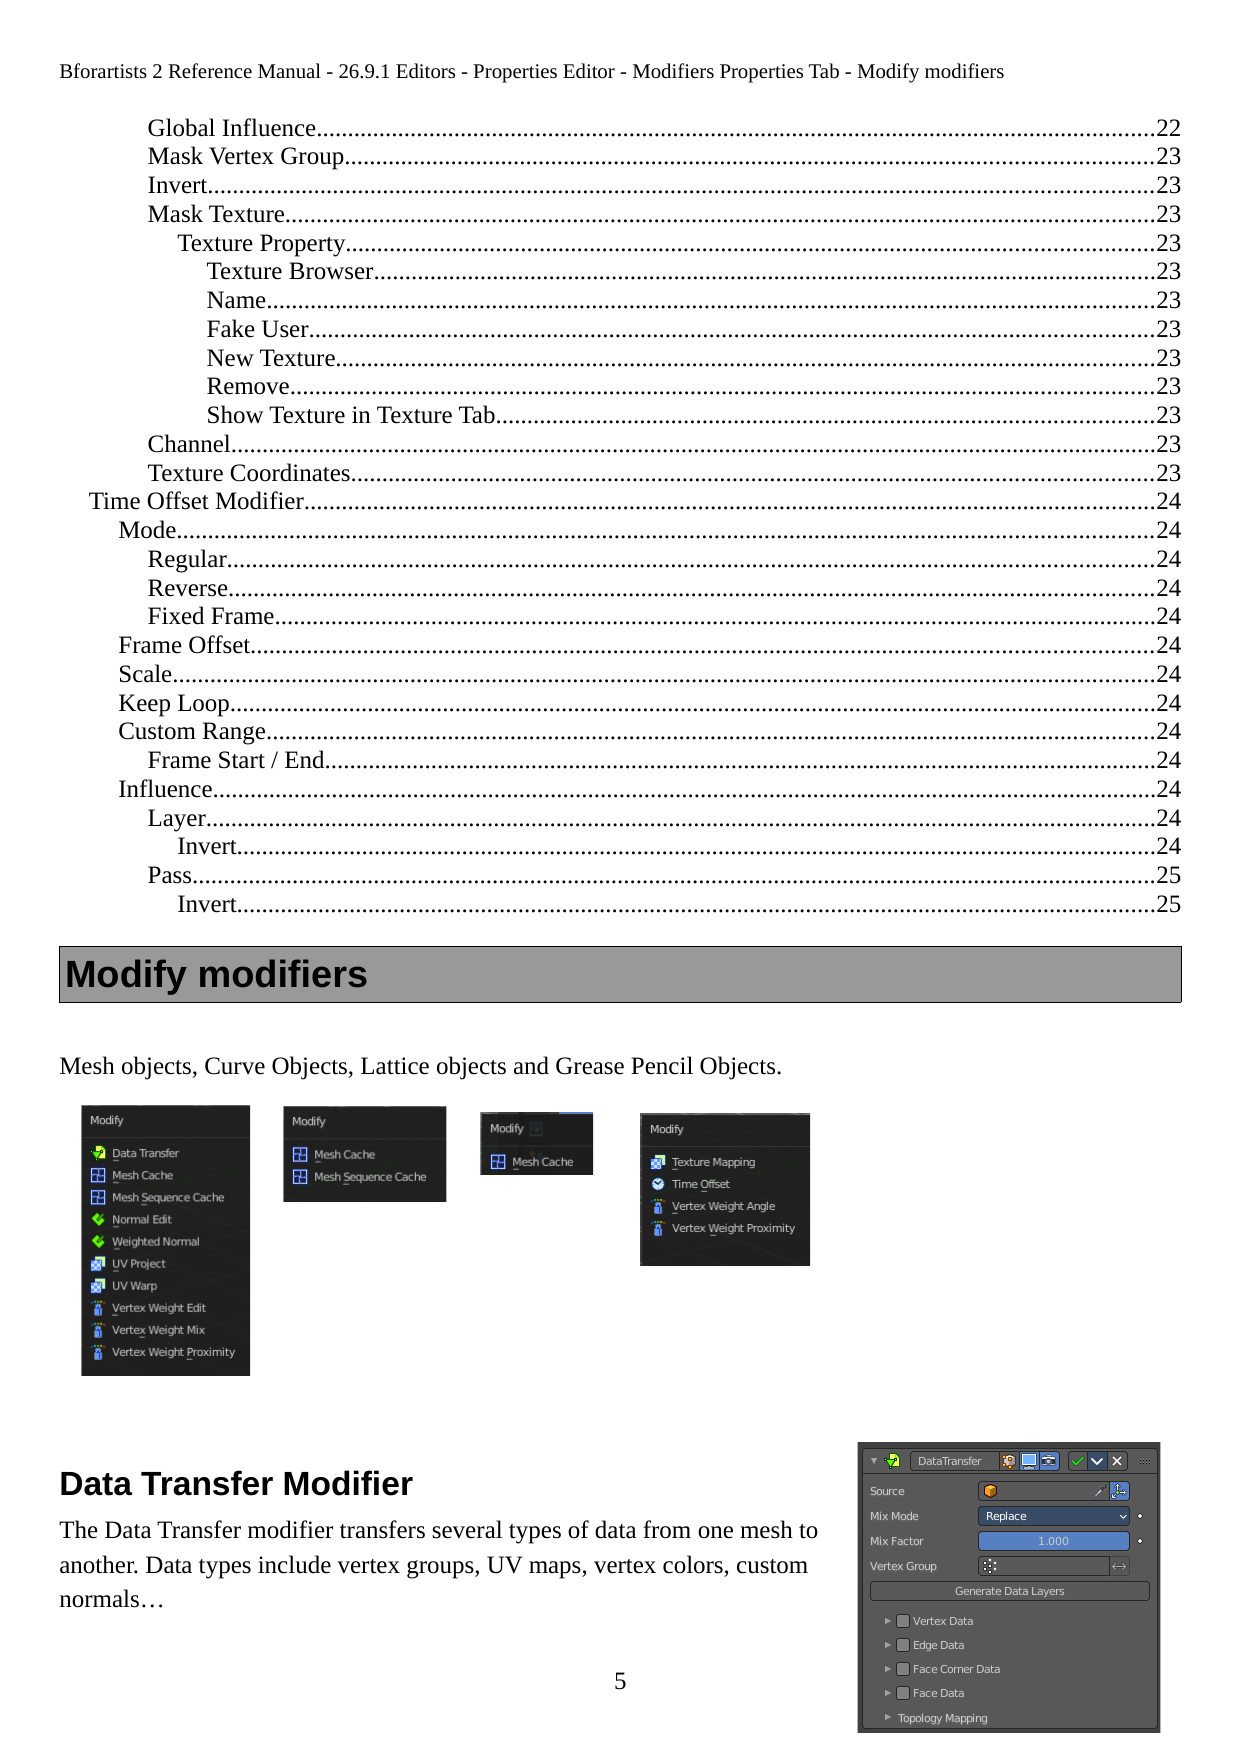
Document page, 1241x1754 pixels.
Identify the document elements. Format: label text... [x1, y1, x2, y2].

text The Data Transfer modifier transfers several types of data from one mesh to another. Data types include vertex groups, UV maps, vertex colors, custom normals… [59, 1515, 857, 1613]
text Mode 24 [118, 515, 1181, 544]
text New Texture 23 [206, 343, 1181, 371]
text Frame Offset 24 [118, 630, 1181, 659]
text Mesh objects, Curve Objects, Lattice objects and Grease Pencil Objects. [59, 1051, 1181, 1079]
subtitle Data Transfer Modifier [59, 1464, 857, 1503]
text Reverse 24 [147, 573, 1181, 601]
subtitle [1161, 1464, 1181, 1503]
picture [640, 1113, 811, 1266]
text Pass 25 [147, 860, 1181, 889]
text Mask Texture 23 [147, 199, 1181, 228]
picture [857, 1442, 1161, 1733]
picture [283, 1106, 447, 1202]
text Show Texture in Texture Tab 23 [206, 400, 1181, 429]
text Name 23 [206, 285, 1181, 314]
text Remove 23 [206, 371, 1181, 400]
text Influence 24 [118, 774, 1181, 803]
text Fixed Frame 24 [147, 601, 1181, 630]
text Custom Range 24 [118, 716, 1181, 745]
picture [81, 1105, 251, 1376]
text Global Influence 22 [147, 113, 1181, 141]
text Texture Property 23 [177, 228, 1181, 256]
text Mask Vertex Group 23 [147, 141, 1181, 170]
text Layer 24 [147, 803, 1181, 831]
text Channel 23 [147, 429, 1181, 458]
text Time Offset Modifier 24 [88, 486, 1181, 515]
text Frame Start / End 24 [147, 745, 1181, 774]
table_header Modify modifiers [60, 947, 1181, 1002]
text Texture Browser 23 [206, 256, 1181, 285]
text Regular 24 [147, 544, 1181, 573]
text Invert 23 [147, 170, 1181, 199]
text Texture Coordinates 23 [147, 458, 1181, 486]
text Invert 25 [177, 889, 1181, 918]
text Scale 24 [118, 659, 1181, 688]
text Keep Loop 24 [118, 688, 1181, 716]
picture [480, 1112, 594, 1175]
text Fake User 23 [206, 314, 1181, 343]
text Invert 24 [177, 831, 1181, 860]
